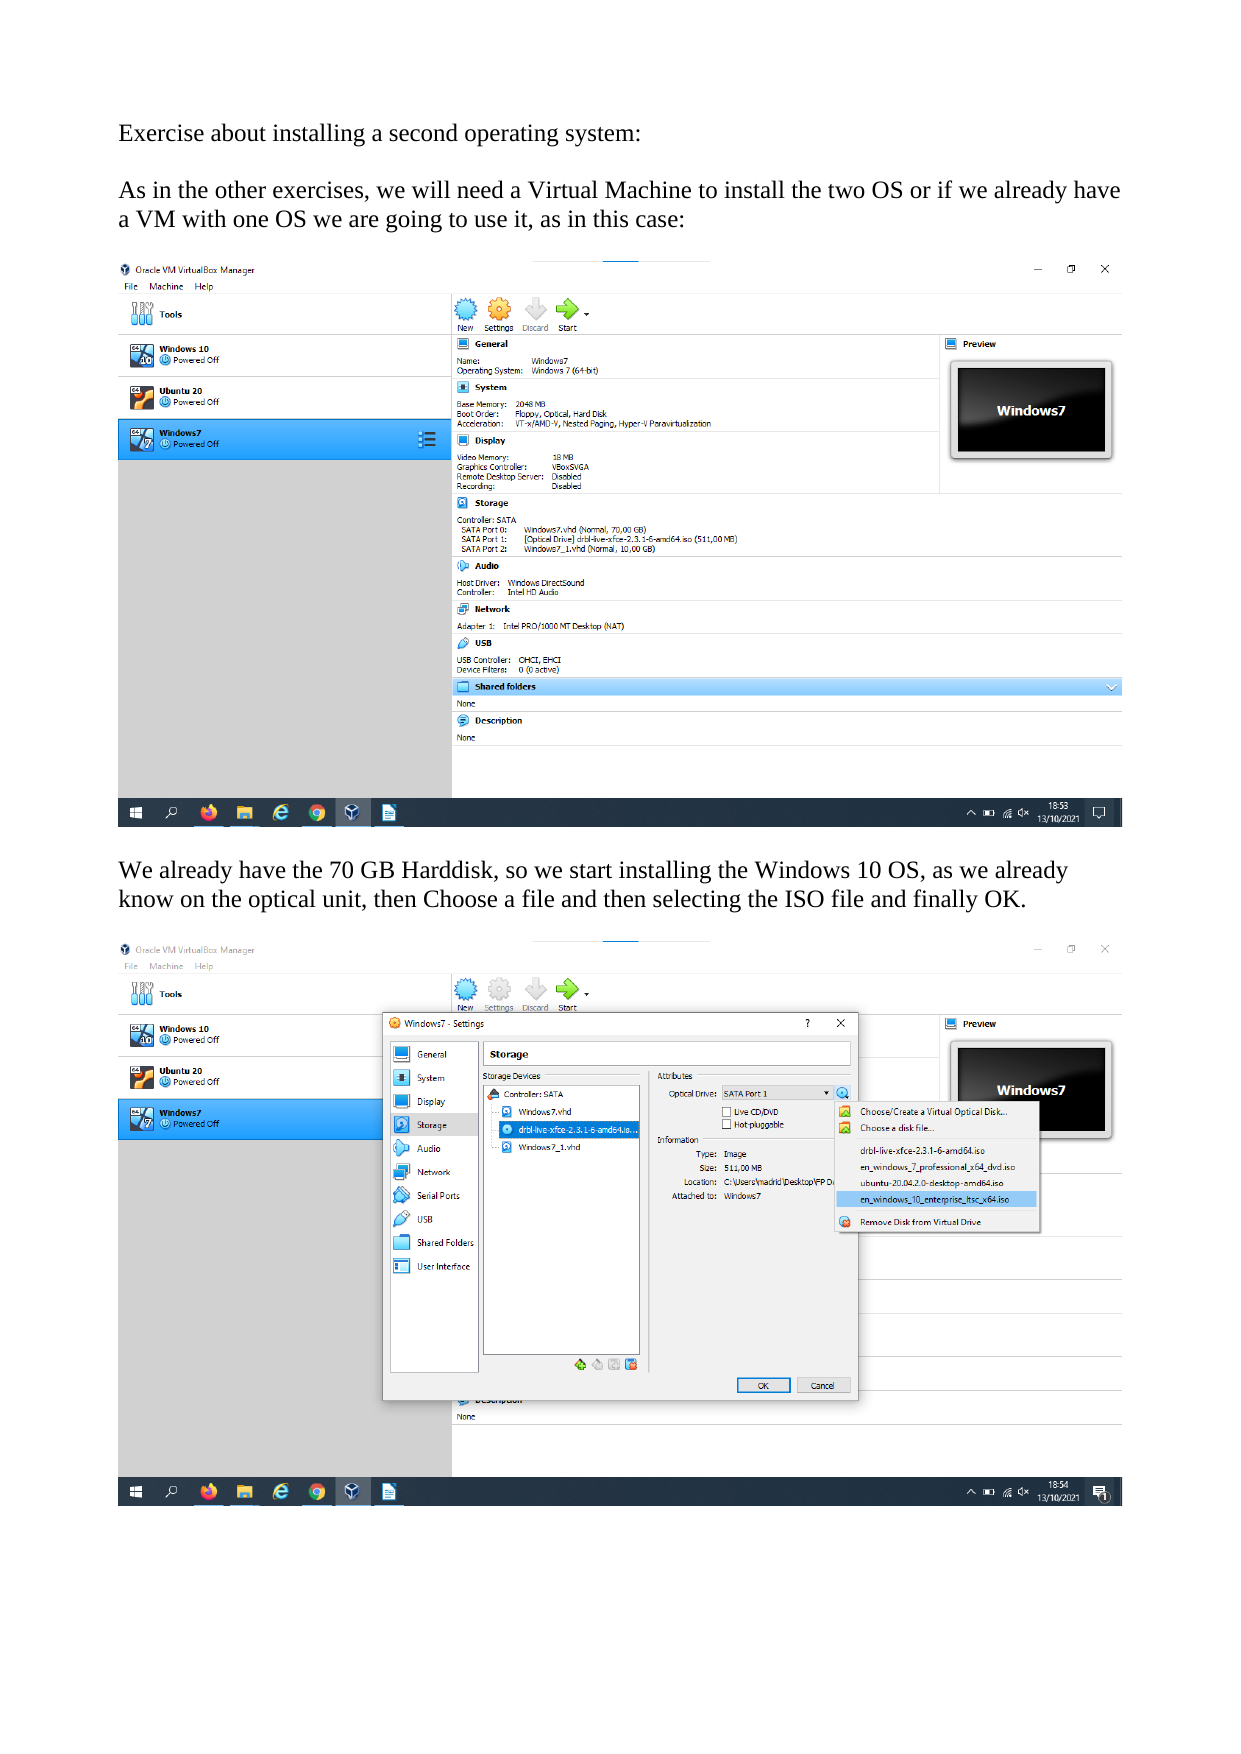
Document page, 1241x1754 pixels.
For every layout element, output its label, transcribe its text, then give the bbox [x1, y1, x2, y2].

picture [118, 261, 1123, 827]
text We already have the 70 GB Harddisk, so we start installing the Windows 10 OS, as we already know on the optical unit, then Choose a file and then selecting the ISO file and finally OK. [118, 855, 1122, 912]
picture [118, 941, 1123, 1506]
text Exercise about installing a second operating system: [118, 118, 1122, 147]
text As in the other exercises, we will need a Virtual Machine to install the two OS or if we already have a VM with one OS we are going to use it, as in this case: [118, 176, 1122, 233]
